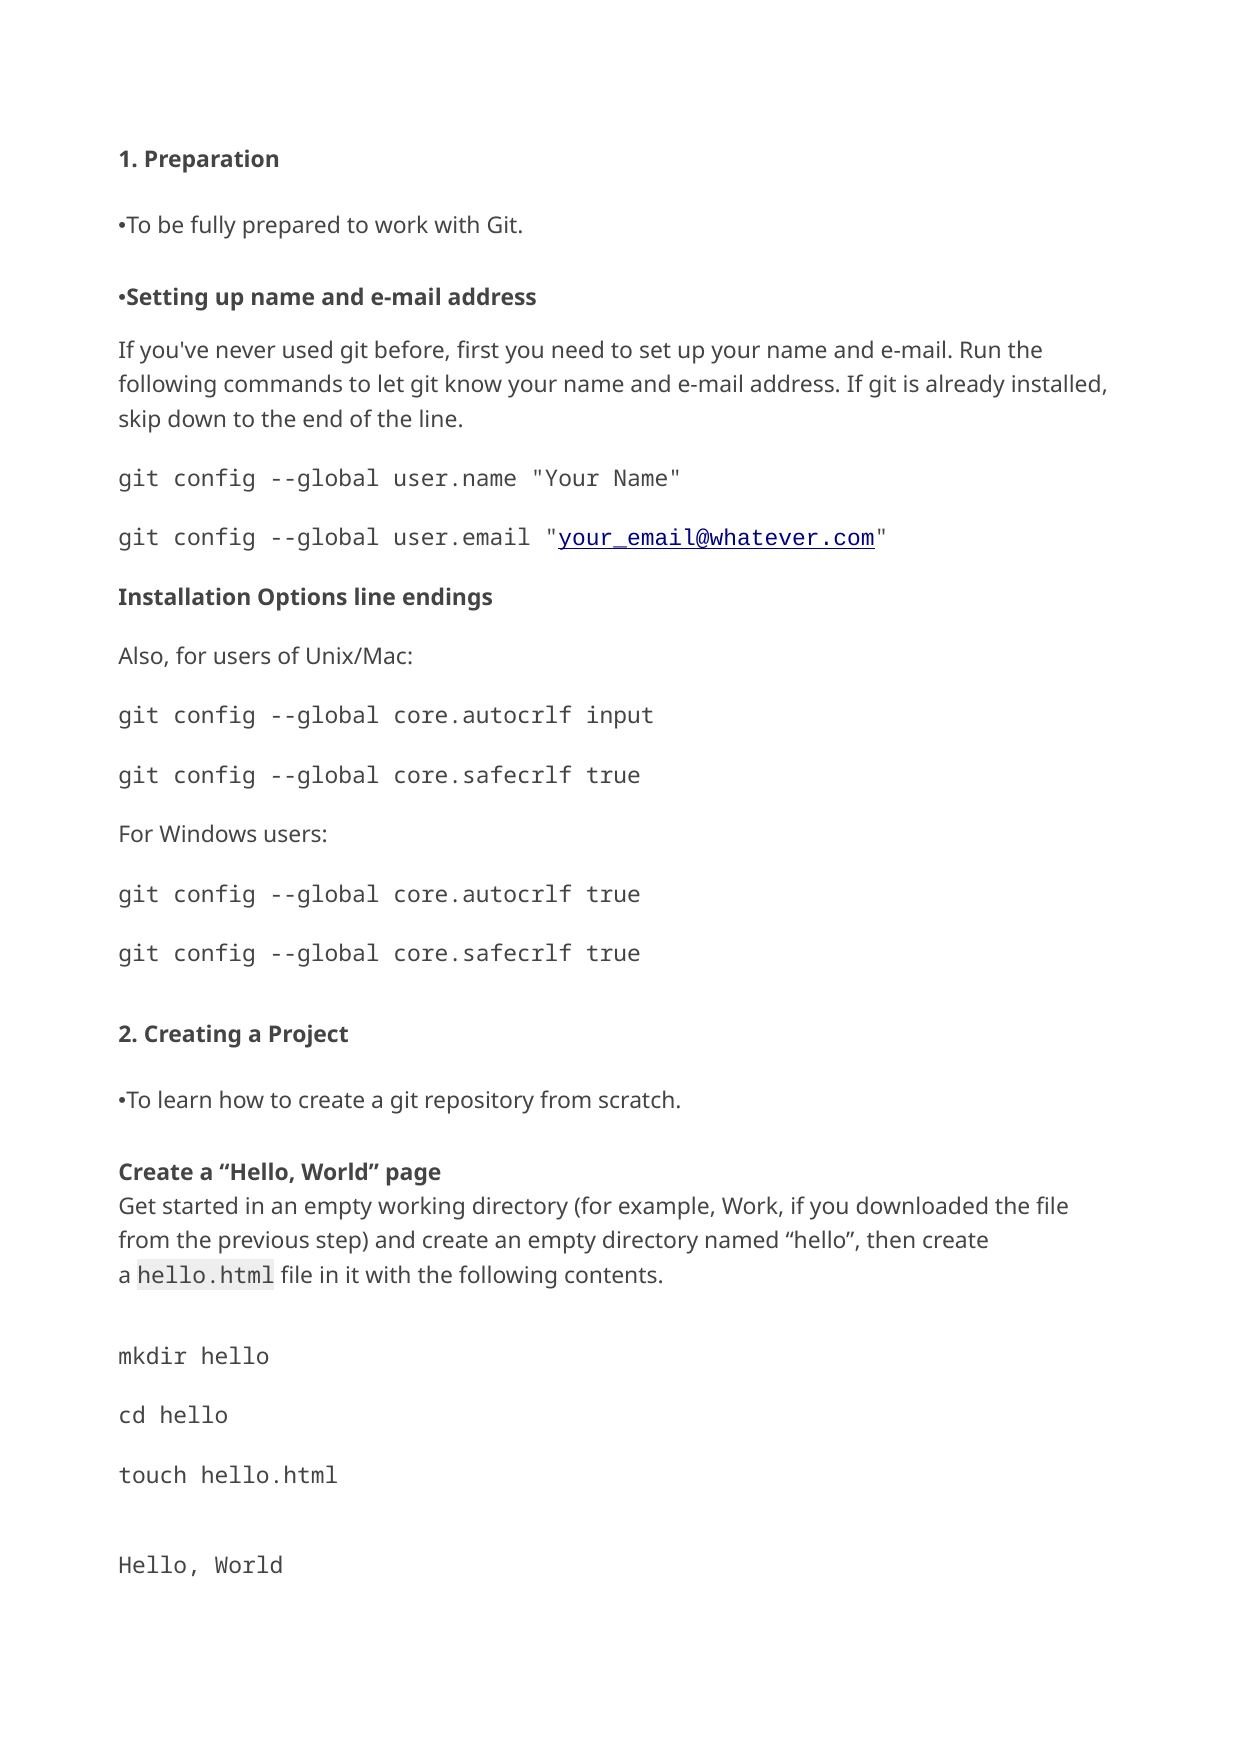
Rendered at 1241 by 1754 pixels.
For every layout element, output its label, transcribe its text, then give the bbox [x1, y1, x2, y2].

subtitle Create a “Hello, World” page [118, 1134, 1122, 1187]
text Hello, World [118, 1546, 1122, 1581]
list Setting up name and e-mail address [118, 277, 1122, 312]
text git config --global core.safecrlf true [118, 934, 1122, 968]
text For Windows users:RUN: [118, 815, 1122, 849]
text git config --global user.email "your_email@whatever.com" [118, 518, 1122, 552]
text mkdir hello [118, 1337, 1122, 1371]
list To be fully prepared to work with Git. [118, 206, 1122, 240]
subtitle RUN: [118, 1306, 1122, 1337]
text cd hello [118, 1396, 1122, 1431]
text Installation Options line endings [118, 577, 1122, 612]
text git config --global core.autocrlf input [118, 696, 1122, 731]
subtitle 2. Creating a Project [118, 1018, 1122, 1049]
text git config --global core.safecrlf true [118, 756, 1122, 790]
list To learn how to create a git repository from scratch. [118, 1081, 1122, 1115]
subtitle 1. Preparation [118, 143, 1122, 174]
text If you've never used git before, first you need to set up your name and e-mail. Run the following commands to let git know your name and e-mail address. If git is already installed, skip down to the end of the line.RUN: [118, 331, 1122, 434]
text git config --global user.name "Your Name" [118, 459, 1122, 493]
text touch hello.html [118, 1456, 1122, 1490]
text Get started in an empty working directory (for example, Work, if you downloaded the file from the previous step) and create an empty directory named “hello”, then create a hello.html file in it with the following contents. [118, 1187, 1122, 1290]
text Also, for users of Unix/Mac:RUN: [118, 637, 1122, 671]
text git config --global core.autocrlf true [118, 874, 1122, 909]
subtitle FILE: HELLO.HTML [118, 1515, 1122, 1546]
